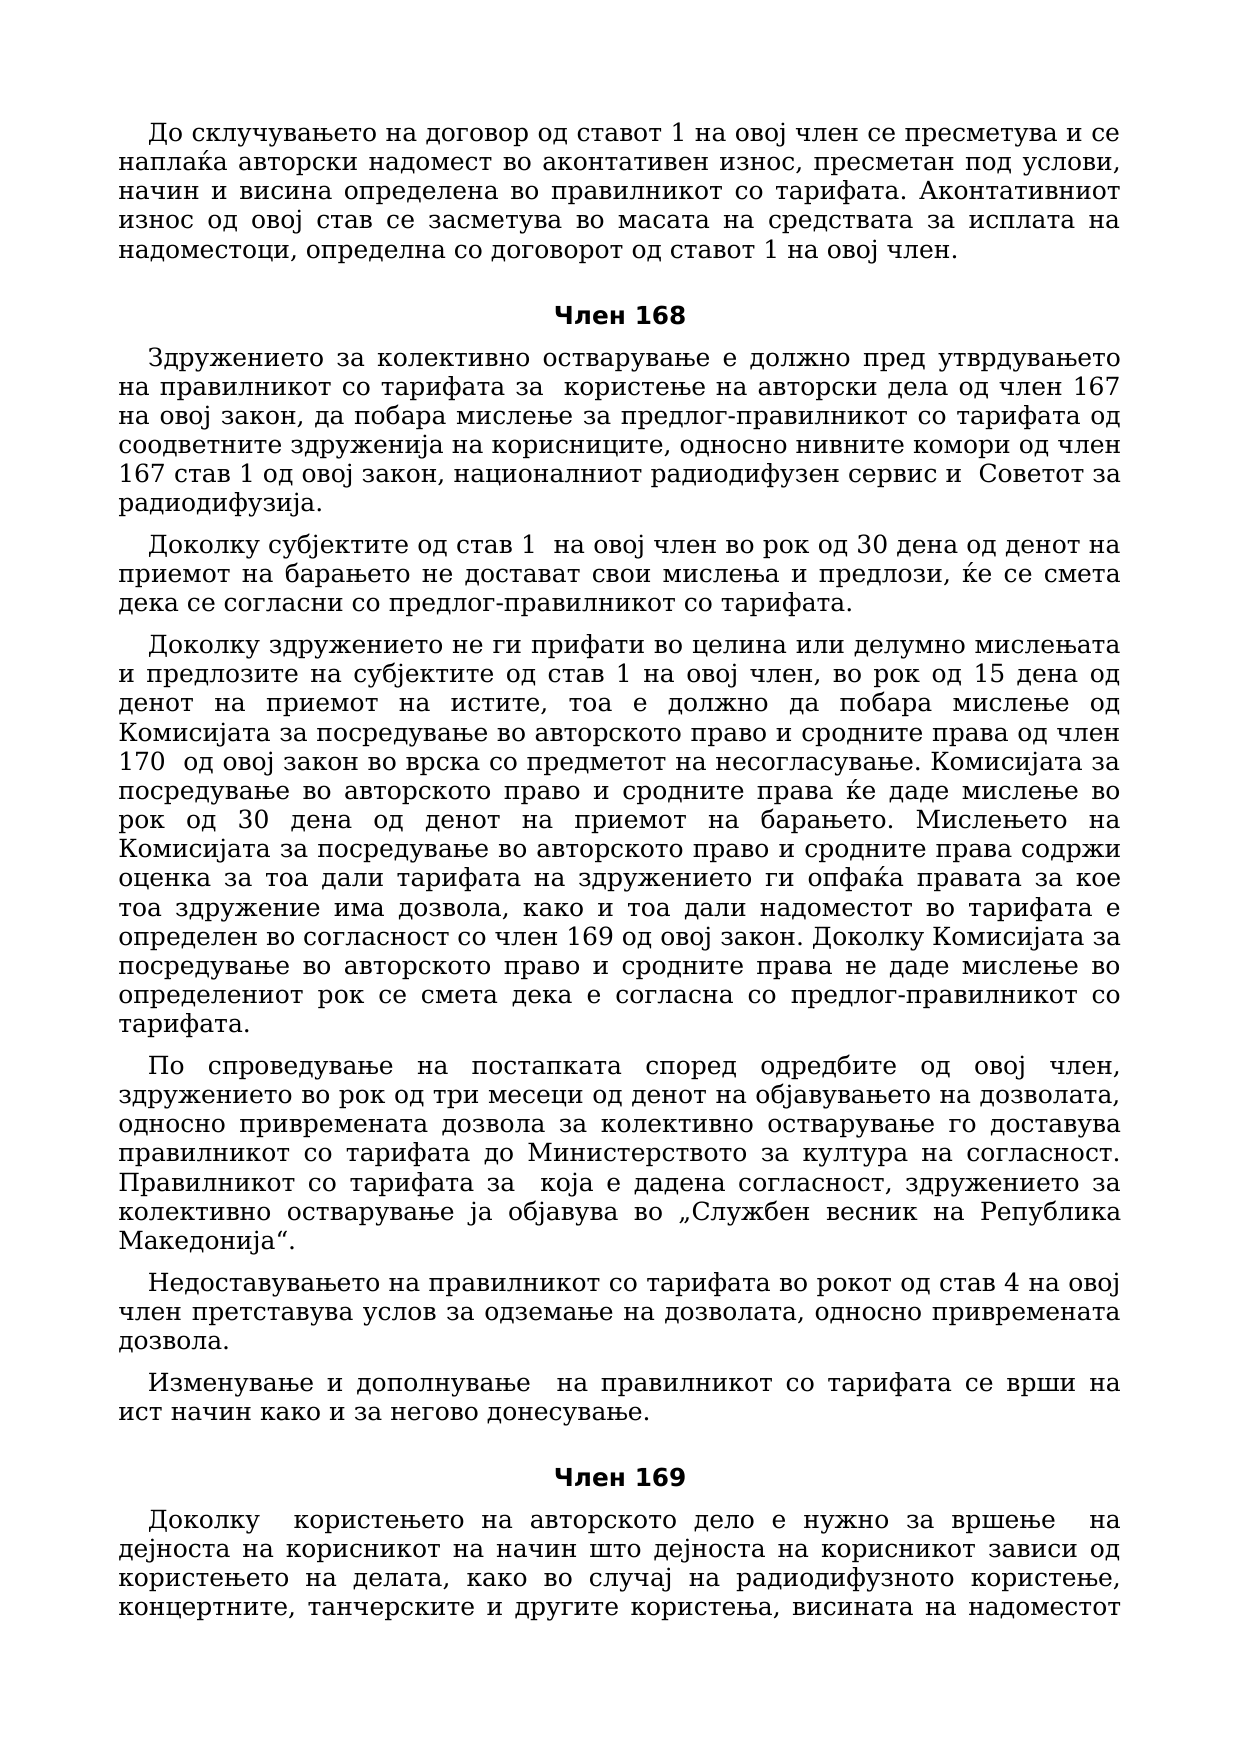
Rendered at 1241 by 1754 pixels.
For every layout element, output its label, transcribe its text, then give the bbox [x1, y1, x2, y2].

text Доколку здружението не ги прифати во целина или делумно мислењата и предлозите на субјектите од став 1 на овој член, во рок од 15 дена од денот на приемот на истите, тоа е должно да побара мислење од Комисијата за посредување во авторското право и сродните права од член 170 од овој закон во врска со предметот на несогласување. Комисијата за посредување во авторското право и сродните права ќе даде мислење во рок од 30 дена од денот на приемот на барањето. Мислењето на Комисијата за посредување во авторското право и сродните права содржи оценка за тоа дали тарифата на здружението ги опфаќа правата за кое тоа здружение има дозвола, како и тоа дали надоместот во тарифата е определен во согласност со член 169 од овој закон. Доколку Комисијата за посредување во авторското право и сродните права не даде мислење во определениот рок се смета дека е согласна со предлог-правилникот со тарифата. [118, 630, 1122, 1039]
text Доколку субјектите од став 1 на овој член во рок од 30 дена од денот на приемот на барањето не достават свои мислења и предлози, ќе се смета дека се согласни со предлог-правилникот со тарифата. [118, 530, 1122, 618]
text По спроведување на постапката според одредбите од овој член, здружението во рок од три месеци од денот на објавувањето на дозволата, односно привремената дозвола за колективно остварување го доставува правилникот со тарифата до Министерството за култура на согласност. Правилникот со тарифата за која е дадена согласност, здружението за колективно остварување ја објавува во „Службен весник на Република Македонија“. [118, 1051, 1122, 1255]
text Здружението за колективно остварување е должно пред утврдувањето на правилникот со тарифата за користење на авторски дела од член 167 на овој закон, да побара мислење за предлог-правилникот со тарифата од соодветните здруженија на корисниците, односно нивните комори од член 167 став 1 од овој закон, националниот радиодифузен сервис и Советот за радиодифузија. [118, 343, 1122, 518]
text До склучувањето на договор од ставот 1 на овој член се пресметува и се наплаќа авторски надомест во аконтативен износ, пресметан под услови, начин и висина определена во правилникот со тарифата. Аконтативниот износ од овој став се засметува во масата на средствата за исплата на надоместоци, определна со договорот од ставот 1 на овој член. [118, 118, 1122, 264]
subtitle Член 169 [118, 1464, 1122, 1492]
text Изменување и дополнување на правилникот со тарифата се врши на ист начин како и за негово донесување. [118, 1368, 1122, 1426]
text Доколку користењето на авторското дело е нужно за вршење на дејноста на корисникот на начин што дејноста на корисникот зависи од користењето на делата, како во случај на радиодифузното користење, концертните, танчерските и другите користења, висината на надоместот [118, 1505, 1122, 1622]
text Недоставувањето на правилникот со тарифата во рокот од став 4 на овој член претставува услов за одземање на дозволата, односно привремената дозвола. [118, 1268, 1122, 1355]
subtitle Член 168 [118, 301, 1122, 330]
